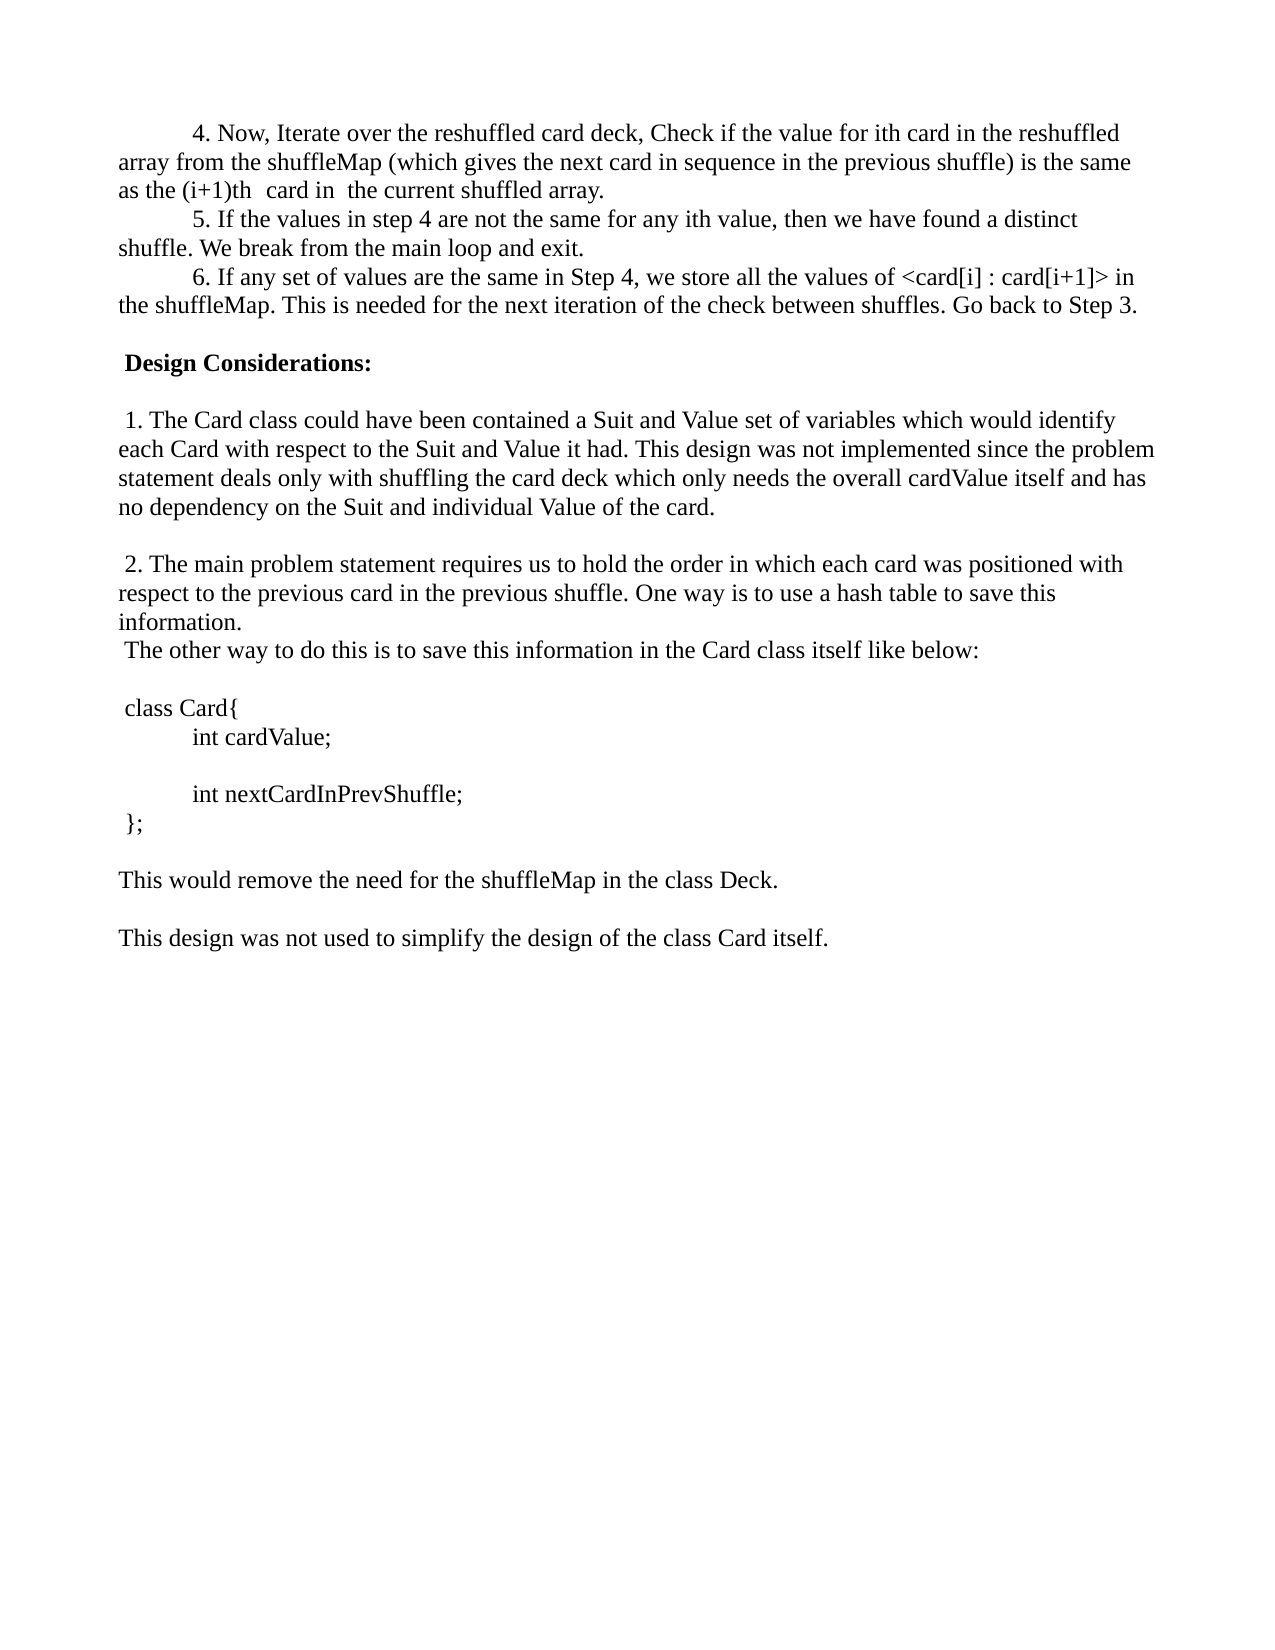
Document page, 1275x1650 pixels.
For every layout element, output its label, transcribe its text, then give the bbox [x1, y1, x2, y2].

text The other way to do this is to save this information in the Card class itself like below: [118, 636, 1157, 664]
text 1. The Card class could have been contained a Suit and Value set of variables which would identify each Card with respect to the Suit and Value it had. This design was not implemented since the problem statement deals only with shuffling the card deck which only needs the overall cardValue itself and has no dependency on the Suit and individual Value of the card. [118, 406, 1157, 521]
text }; [118, 808, 1157, 837]
text class Card{ [118, 693, 1157, 722]
text This design was not used to simplify the design of the class Card itself. [118, 923, 1157, 952]
text int nextCardInPrevShuffle; [118, 779, 1157, 808]
text 6. If any set of values are the same in Step 4, we store all the values of <card[i] : card[i+1]> in the shuffleMap. This is needed for the next iteration of the check between shuffles. Go back to Step 3. [118, 262, 1157, 319]
text 5. If the values in step 4 are not the same for any ith value, then we have found a distinct shuffle. We break from the main loop and exit. [118, 204, 1157, 262]
text int cardValue; [118, 722, 1157, 751]
text This would remove the need for the shuffleMap in the class Deck. [118, 866, 1157, 894]
text 2. The main problem statement requires us to hold the order in which each card was positioned with respect to the previous card in the previous shuffle. One way is to use a hash table to save this information. [118, 549, 1157, 636]
text Design Considerations: [118, 348, 1157, 377]
text 4. Now, Iterate over the reshuffled card deck, Check if the value for ith card in the reshuffled array from the shuffleMap (which gives the next card in sequence in the previous shuffle) is the same as the (i+1)th card in the current shuffled array. [118, 118, 1157, 204]
